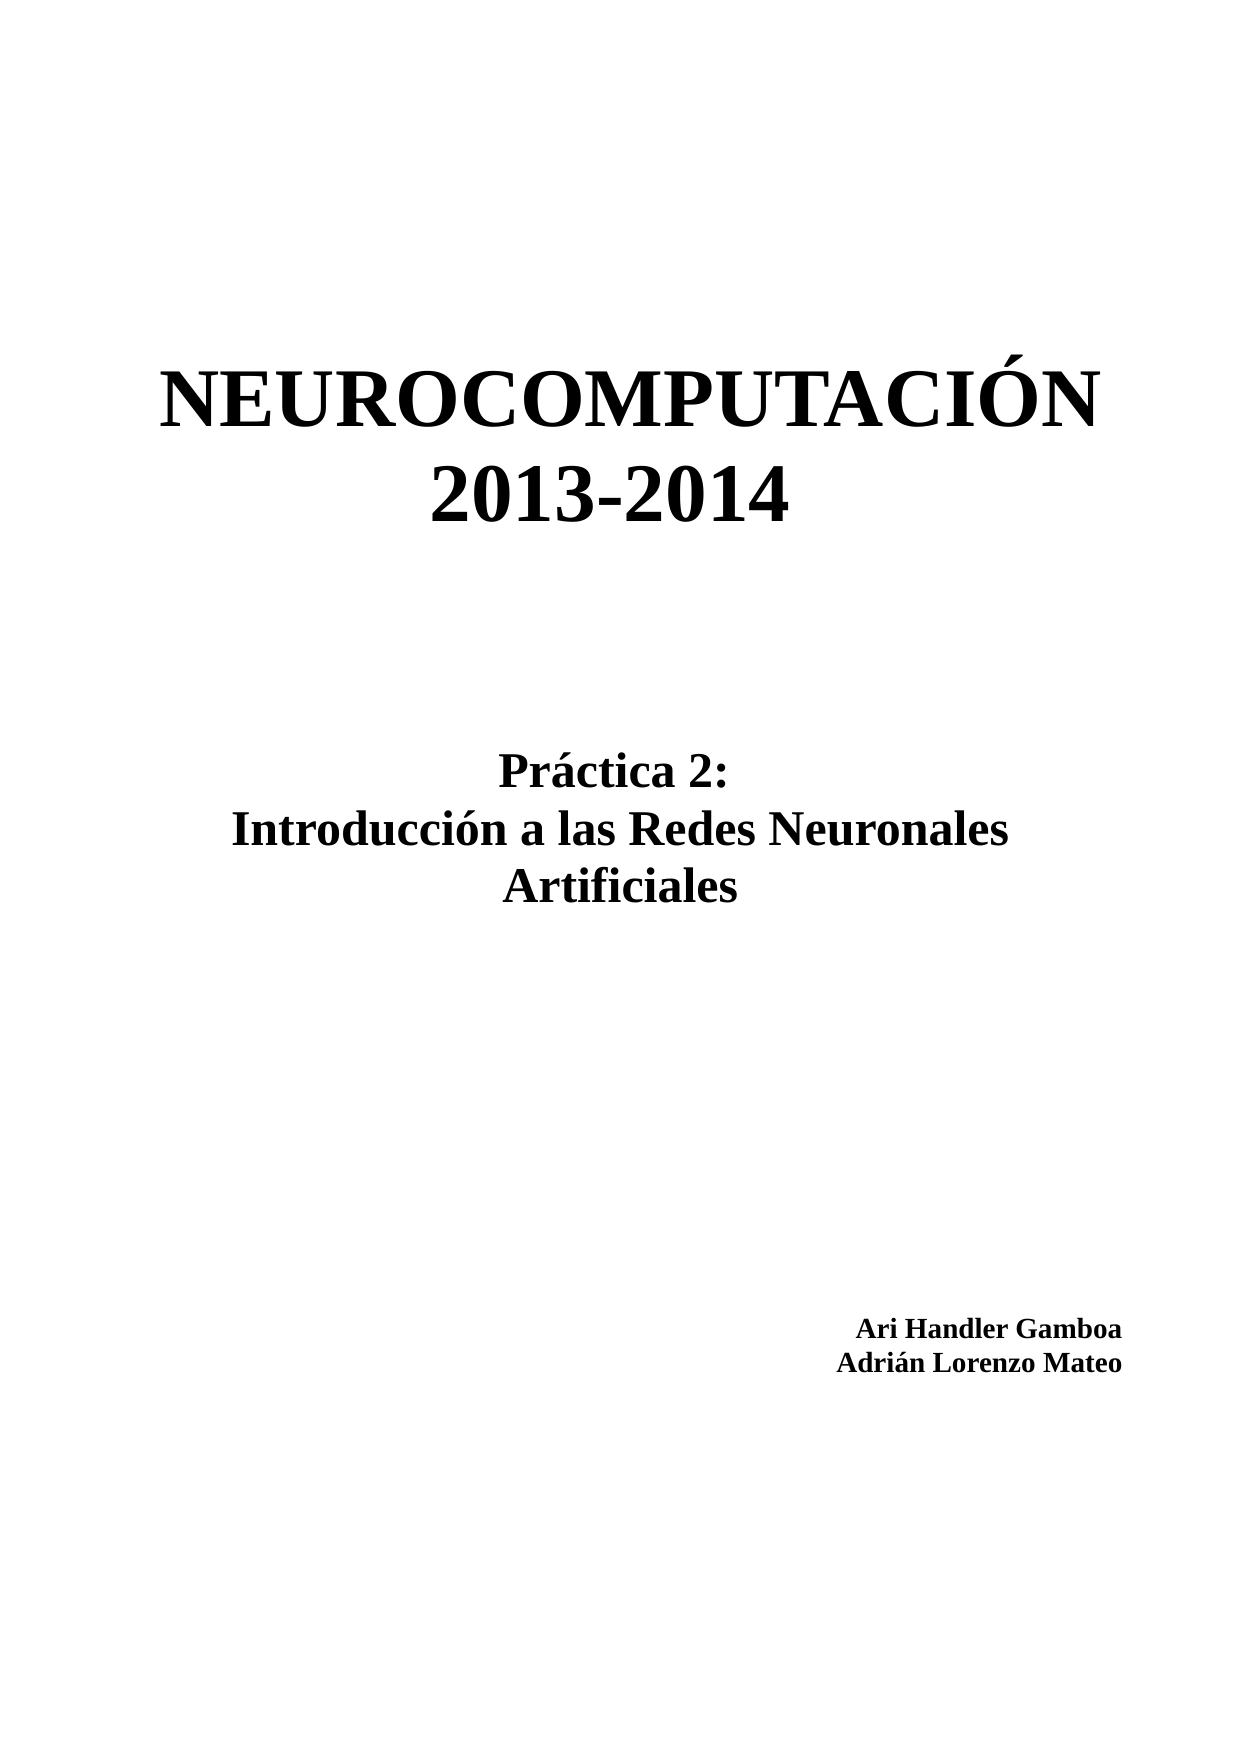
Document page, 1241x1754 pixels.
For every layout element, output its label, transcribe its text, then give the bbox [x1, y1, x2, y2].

text Adrián Lorenzo Mateo [118, 1345, 1122, 1378]
text Ari Handler Gamboa [118, 1311, 1122, 1345]
text Práctica 2: [118, 741, 1122, 798]
text Introducción a las Redes Neuronales Artificiales [118, 798, 1122, 913]
text 2013-2014 [118, 444, 1122, 540]
text NEUROCOMPUTACIÓN [118, 348, 1122, 444]
